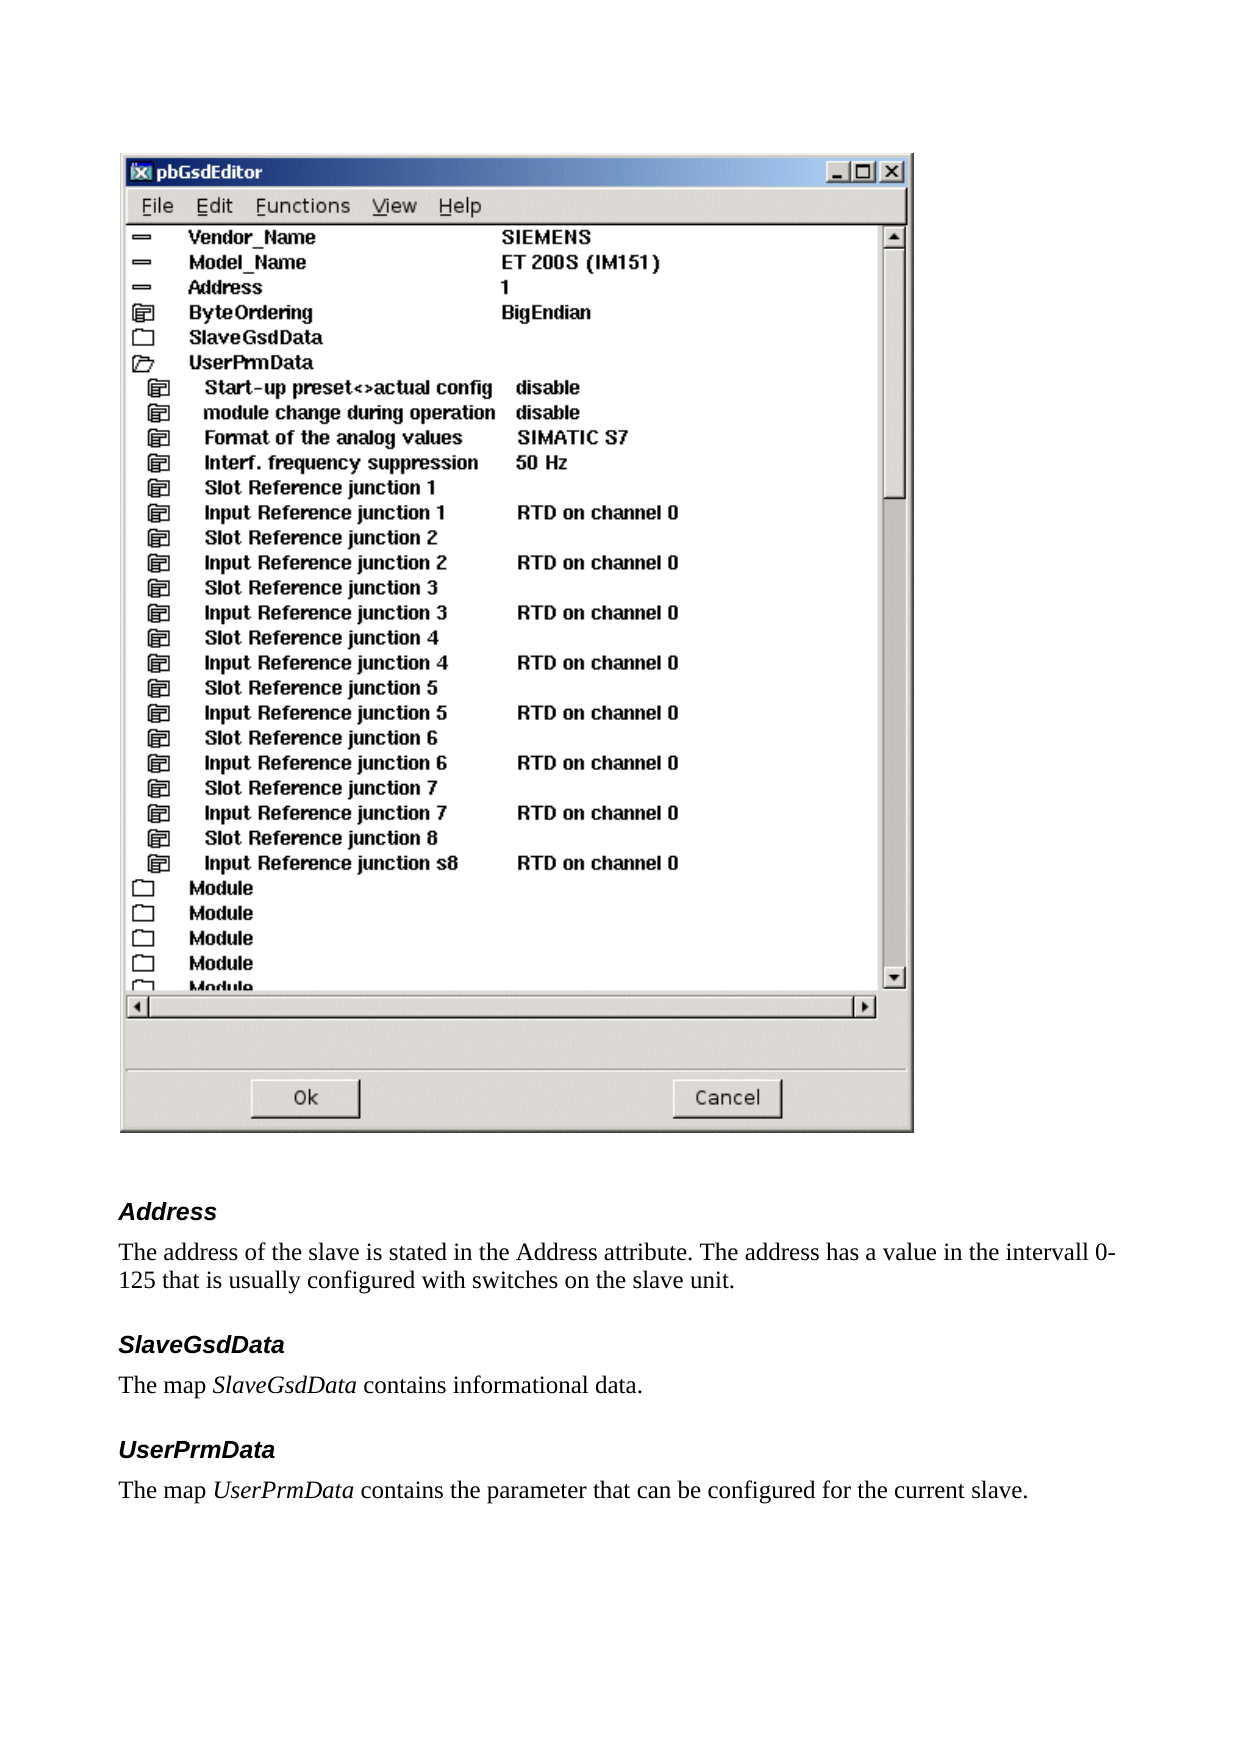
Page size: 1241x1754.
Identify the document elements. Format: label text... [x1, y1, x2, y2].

picture [120, 153, 914, 1133]
text The map UserPrmData contains the parameter that can be configured for the current slave. [118, 1477, 1122, 1504]
subtitle SlaveGsdData [118, 1331, 1122, 1359]
text The map SlaveGsdData contains informational data. [118, 1371, 1122, 1399]
text The address of the slave is stated in the Address attribute. The address has a value in the intervall 0-125 that is usually configured with switches on the slave unit. [118, 1238, 1122, 1293]
subtitle UserPrmData [118, 1436, 1122, 1464]
subtitle Address [118, 1198, 1122, 1226]
